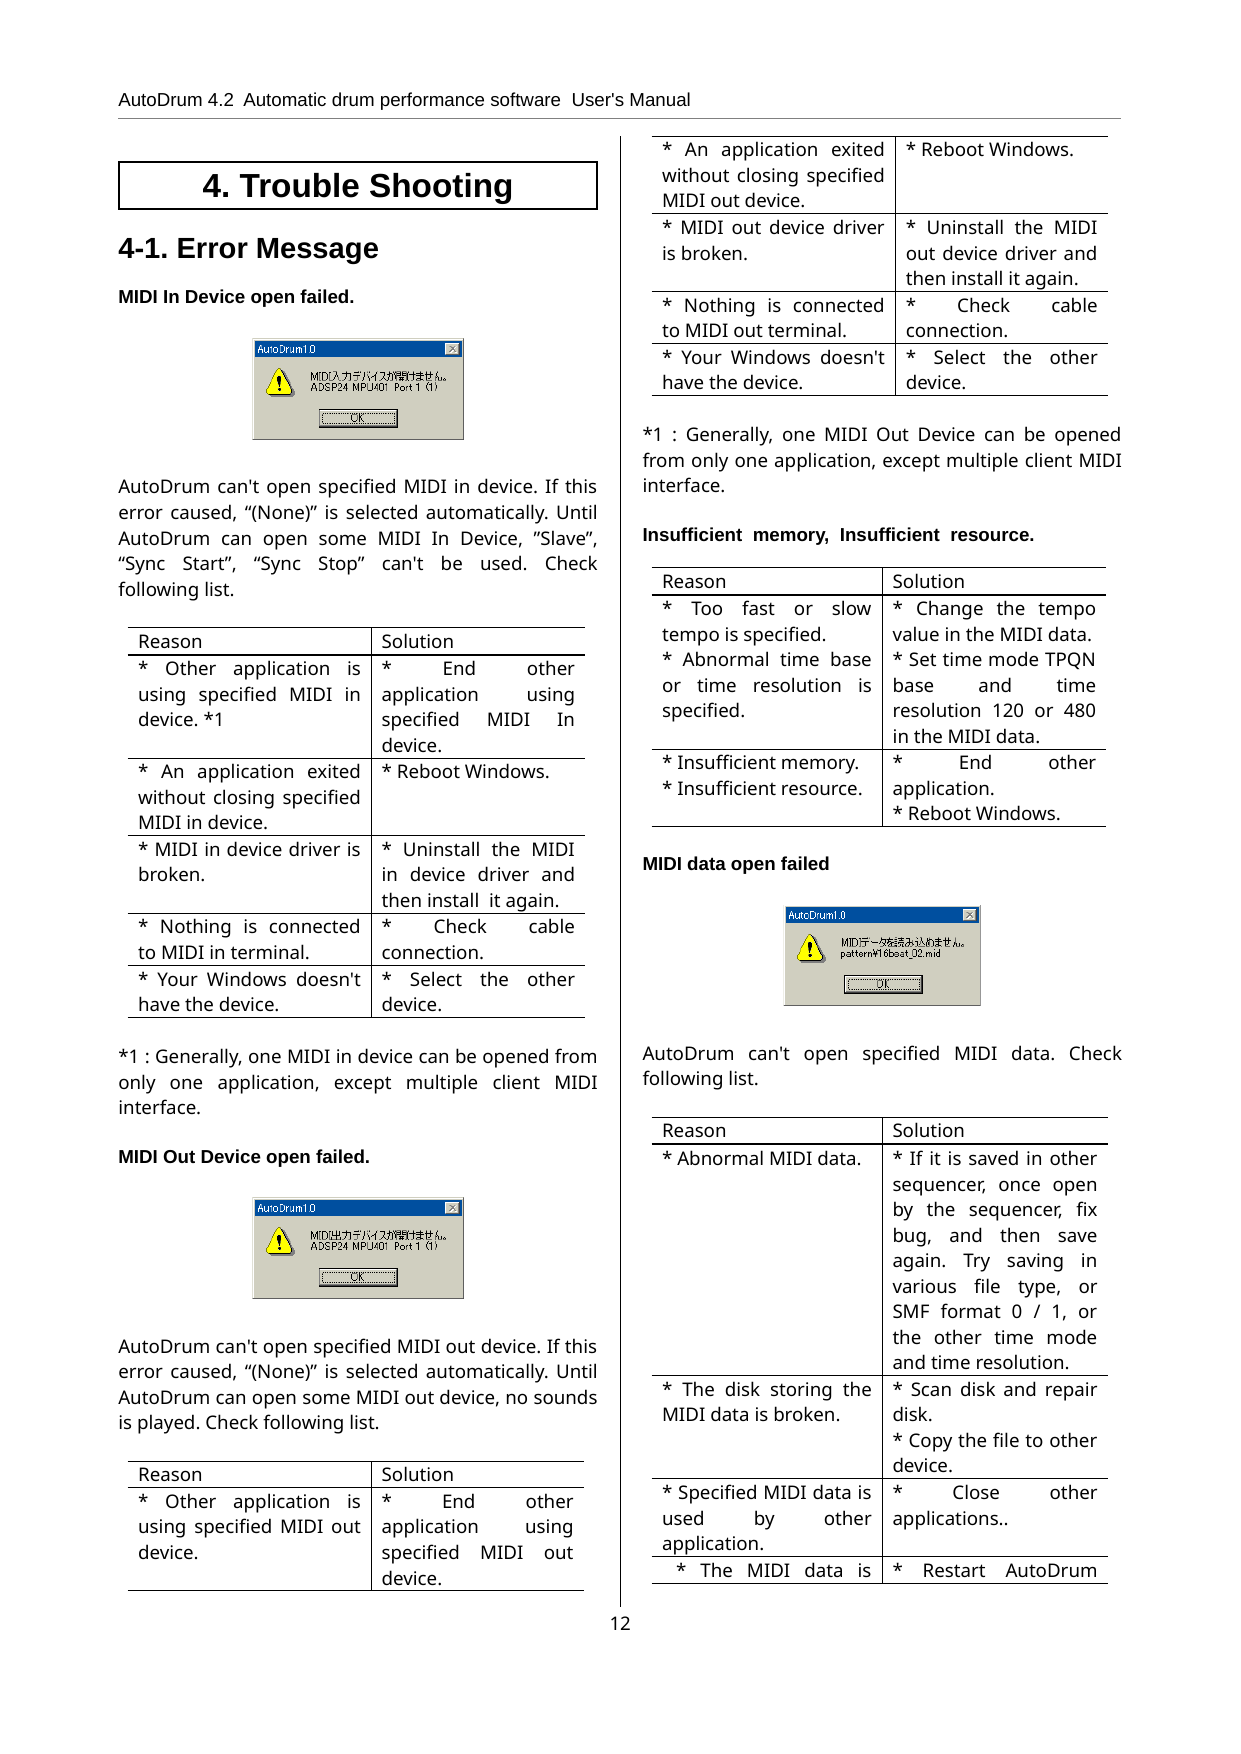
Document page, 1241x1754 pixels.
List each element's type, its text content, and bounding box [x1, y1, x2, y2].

picture [252, 338, 464, 440]
table_header Solution [883, 568, 1106, 593]
table_cell * Insufficient memory. * Insufficient resource. [652, 750, 882, 826]
table_cell * Abnormal MIDI data. [652, 1145, 882, 1375]
table_cell * Select the other device. [372, 966, 585, 1017]
table_cell * An application exited without closing specified MIDI in device. [128, 759, 371, 835]
table_header Solution [372, 628, 585, 653]
table_cell * Nothing is connected to MIDI out terminal. [652, 292, 895, 343]
table_cell * Reboot Windows. [896, 137, 1108, 213]
table_header Reason [128, 1462, 371, 1487]
table_cell * MIDI out device driver is broken. [652, 214, 895, 291]
table_cell * Nothing is connected to MIDI in terminal. [128, 914, 371, 965]
table_cell * Restart AutoDrum [883, 1557, 1108, 1582]
table_cell * Change the tempo value in the MIDI data. * Set time mode TPQN base and time resolution 120 or 480 in the MIDI data. [883, 596, 1106, 749]
text MIDI Out Device open failed. [118, 1146, 598, 1167]
table_cell * End other application. * Reboot Windows. [883, 750, 1106, 826]
text *1 : Generally, one MIDI in device can be opened from only one application, except multiple client MIDI interface. [118, 1043, 598, 1120]
table_header Reason [128, 628, 371, 653]
table_cell * Specified MIDI data is used by other application. [652, 1479, 882, 1556]
table_header Reason [652, 1118, 882, 1143]
table_cell * The MIDI data is [652, 1557, 882, 1582]
table_cell * Other application is using specified MIDI out device. [128, 1488, 371, 1590]
table_cell * Check cable connection. [372, 914, 585, 965]
table_cell * Too fast or slow tempo is specified. * Abnormal time base or time resolution is specified. [652, 596, 882, 749]
picture [783, 905, 981, 1006]
text MIDI data open failed [642, 853, 1122, 874]
subtitle 4. Trouble Shooting [120, 163, 596, 208]
table_cell * Check cable connection. [896, 292, 1108, 343]
text MIDI In Device open failed. [118, 286, 598, 308]
table_cell * Reboot Windows. [372, 759, 585, 835]
subtitle 4-1. Error Message [118, 231, 598, 265]
table_cell * Uninstall the MIDI out device driver and then install it again. [896, 214, 1108, 291]
table_header Reason [652, 568, 882, 593]
table_cell * Close other applications.. [883, 1479, 1108, 1556]
table_cell * If it is saved in other sequencer, once open by the sequencer, fix bug, and then save again. Try saving in various file type, or SMF format 0 / 1, or the other time mode and time resolution. [883, 1145, 1108, 1375]
picture [252, 1197, 464, 1299]
table_cell * End other application using specified MIDI out device. [372, 1488, 584, 1590]
table_cell * MIDI in device driver is broken. [128, 836, 371, 913]
text AutoDrum can't open specified MIDI out device. If this error caused, “(None)” is selected automatically. Until AutoDrum can open some MIDI out device, no sounds is played. Check following list. [118, 1333, 598, 1435]
table_header Solution [372, 1462, 584, 1487]
text AutoDrum can't open specified MIDI data. Check following list. [642, 1040, 1122, 1091]
text Insufficient memory, Insufficient resource. [642, 524, 1122, 545]
table_cell * Other application is using specified MIDI in device. *1 [128, 656, 371, 758]
text *1 : Generally, one MIDI Out Device can be opened from only one application, except multiple client MIDI interface. [642, 422, 1122, 498]
table_cell * Your Windows doesn't have the device. [652, 344, 895, 395]
table_cell * Select the other device. [896, 344, 1108, 395]
table_header Solution [883, 1118, 1108, 1143]
table_cell * Uninstall the MIDI in device driver and then install it again. [372, 836, 585, 913]
table_cell * The disk storing the MIDI data is broken. [652, 1376, 882, 1478]
text AutoDrum can't open specified MIDI in device. If this error caused, “(None)” is selected automatically. Until AutoDrum can open some MIDI In Device, ”Slave”, “Sync Start”, “Sync Stop” can't be used. Check following list. [118, 474, 598, 601]
table_cell * Scan disk and repair disk. * Copy the file to other device. [883, 1376, 1108, 1478]
table_cell * End other application using specified MIDI In device. [372, 656, 585, 758]
table_cell * An application exited without closing specified MIDI out device. [652, 137, 895, 213]
table_cell * Your Windows doesn't have the device. [128, 966, 371, 1017]
